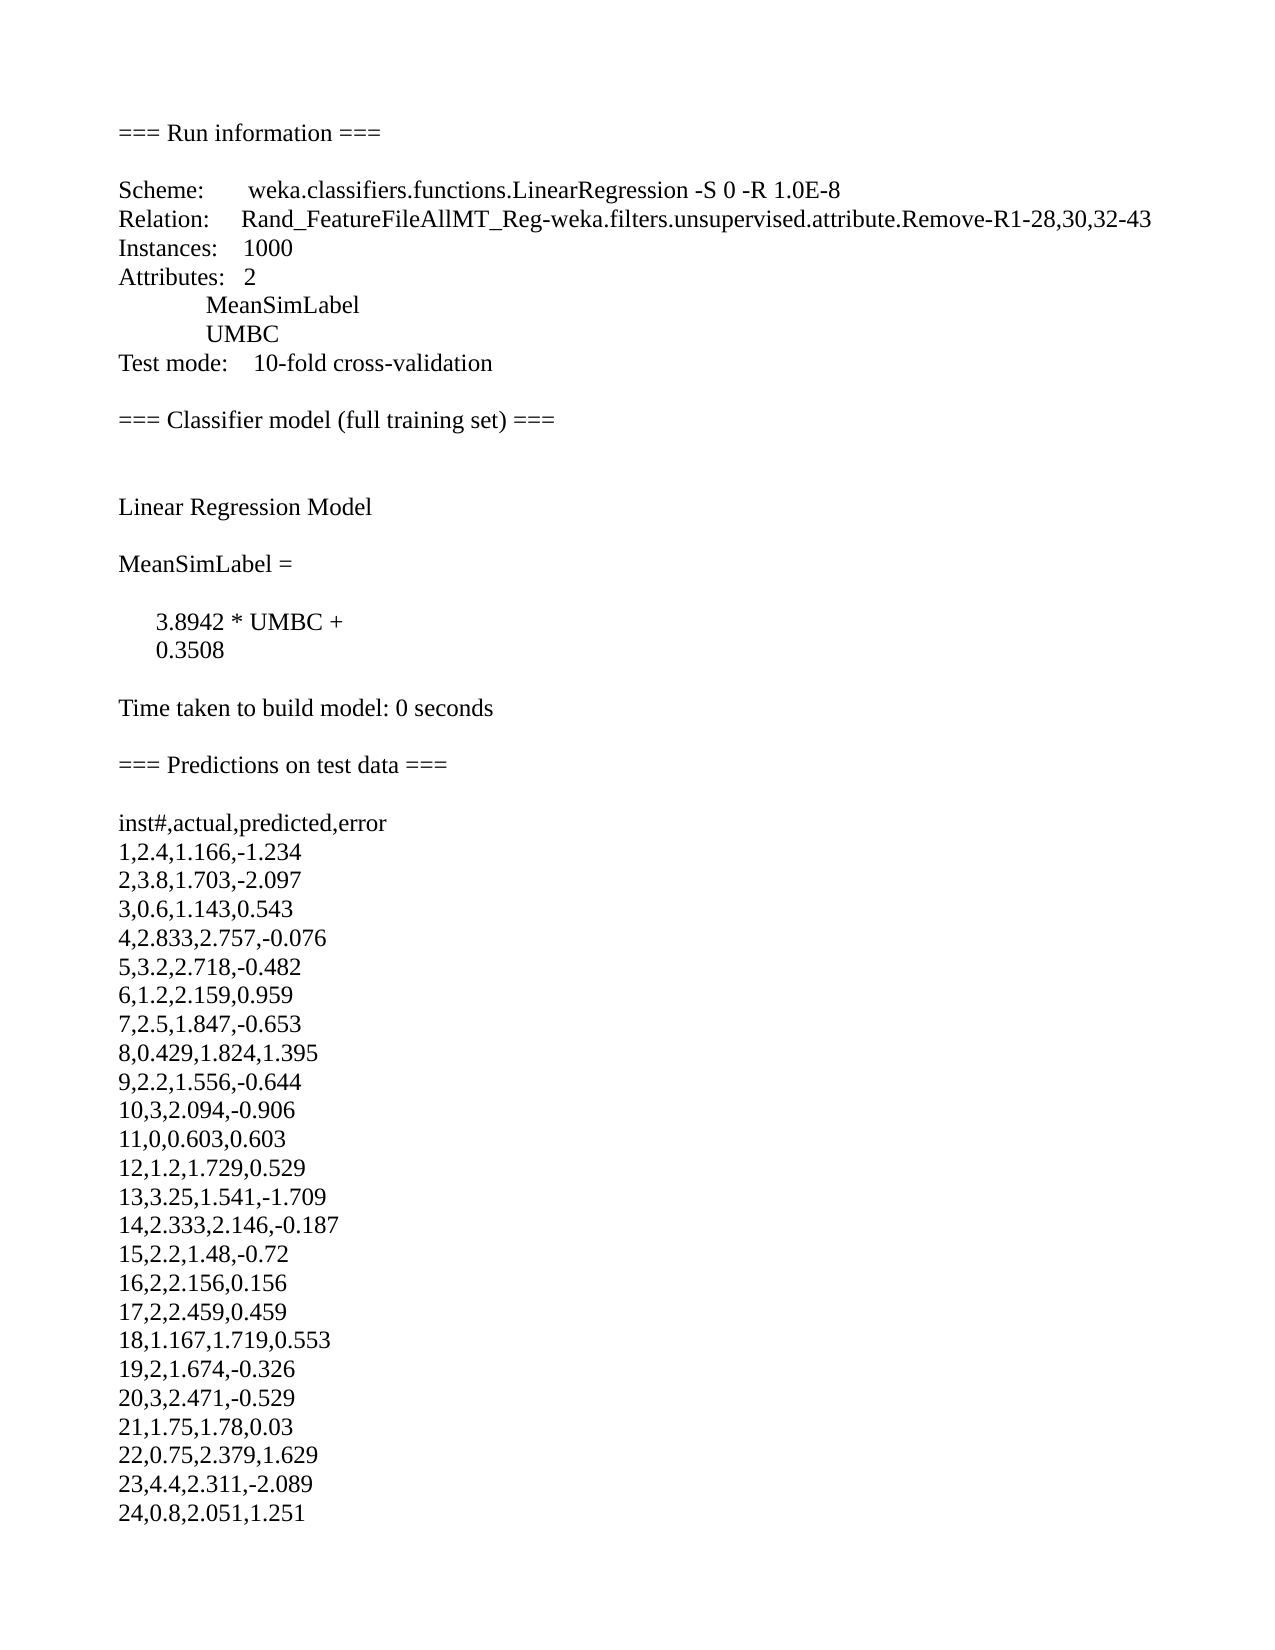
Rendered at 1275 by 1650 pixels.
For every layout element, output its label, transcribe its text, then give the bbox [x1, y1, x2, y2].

text 5,3.2,2.718,-0.482 [118, 952, 1157, 981]
text 4,2.833,2.757,-0.076 [118, 923, 1157, 952]
text 23,4.4,2.311,-2.089 [118, 1469, 1157, 1498]
text === Run information === [118, 118, 1157, 147]
text Attributes: 2 [118, 262, 1157, 291]
text 3.8942 * UMBC + [118, 607, 1157, 636]
text 17,2,2.459,0.459 [118, 1297, 1157, 1326]
text 3,0.6,1.143,0.543 [118, 894, 1157, 923]
text inst#,actual,predicted,error [118, 808, 1157, 837]
text Time taken to build model: 0 seconds [118, 693, 1157, 722]
text Test mode: 10-fold cross-validation [118, 348, 1157, 377]
text 8,0.429,1.824,1.395 [118, 1038, 1157, 1067]
text 2,3.8,1.703,-2.097 [118, 866, 1157, 894]
text 18,1.167,1.719,0.553 [118, 1326, 1157, 1354]
text MeanSimLabel [118, 291, 1157, 319]
text Instances: 1000 [118, 233, 1157, 262]
text 0.3508 [118, 636, 1157, 664]
text 24,0.8,2.051,1.251 [118, 1498, 1157, 1527]
text 20,3,2.471,-0.529 [118, 1383, 1157, 1412]
text UMBC [118, 319, 1157, 348]
text 21,1.75,1.78,0.03 [118, 1412, 1157, 1441]
text 9,2.2,1.556,-0.644 [118, 1067, 1157, 1096]
text 11,0,0.603,0.603 [118, 1124, 1157, 1153]
text 1,2.4,1.166,-1.234 [118, 837, 1157, 866]
text Linear Regression Model [118, 492, 1157, 521]
text Relation: Rand_FeatureFileAllMT_Reg-weka.filters.unsupervised.attribute.Remove-R1-28,30,32-43 [118, 204, 1157, 233]
text MeanSimLabel = [118, 549, 1157, 578]
text 15,2.2,1.48,-0.72 [118, 1239, 1157, 1268]
text 7,2.5,1.847,-0.653 [118, 1009, 1157, 1038]
text 16,2,2.156,0.156 [118, 1268, 1157, 1297]
text Scheme: weka.classifiers.functions.LinearRegression -S 0 -R 1.0E-8 [118, 176, 1157, 204]
text === Predictions on test data === [118, 751, 1157, 779]
text === Classifier model (full training set) === [118, 406, 1157, 434]
text 6,1.2,2.159,0.959 [118, 981, 1157, 1009]
text 13,3.25,1.541,-1.709 [118, 1182, 1157, 1211]
text 22,0.75,2.379,1.629 [118, 1441, 1157, 1469]
text 10,3,2.094,-0.906 [118, 1096, 1157, 1124]
text 19,2,1.674,-0.326 [118, 1354, 1157, 1383]
text 14,2.333,2.146,-0.187 [118, 1211, 1157, 1239]
text 12,1.2,1.729,0.529 [118, 1153, 1157, 1182]
